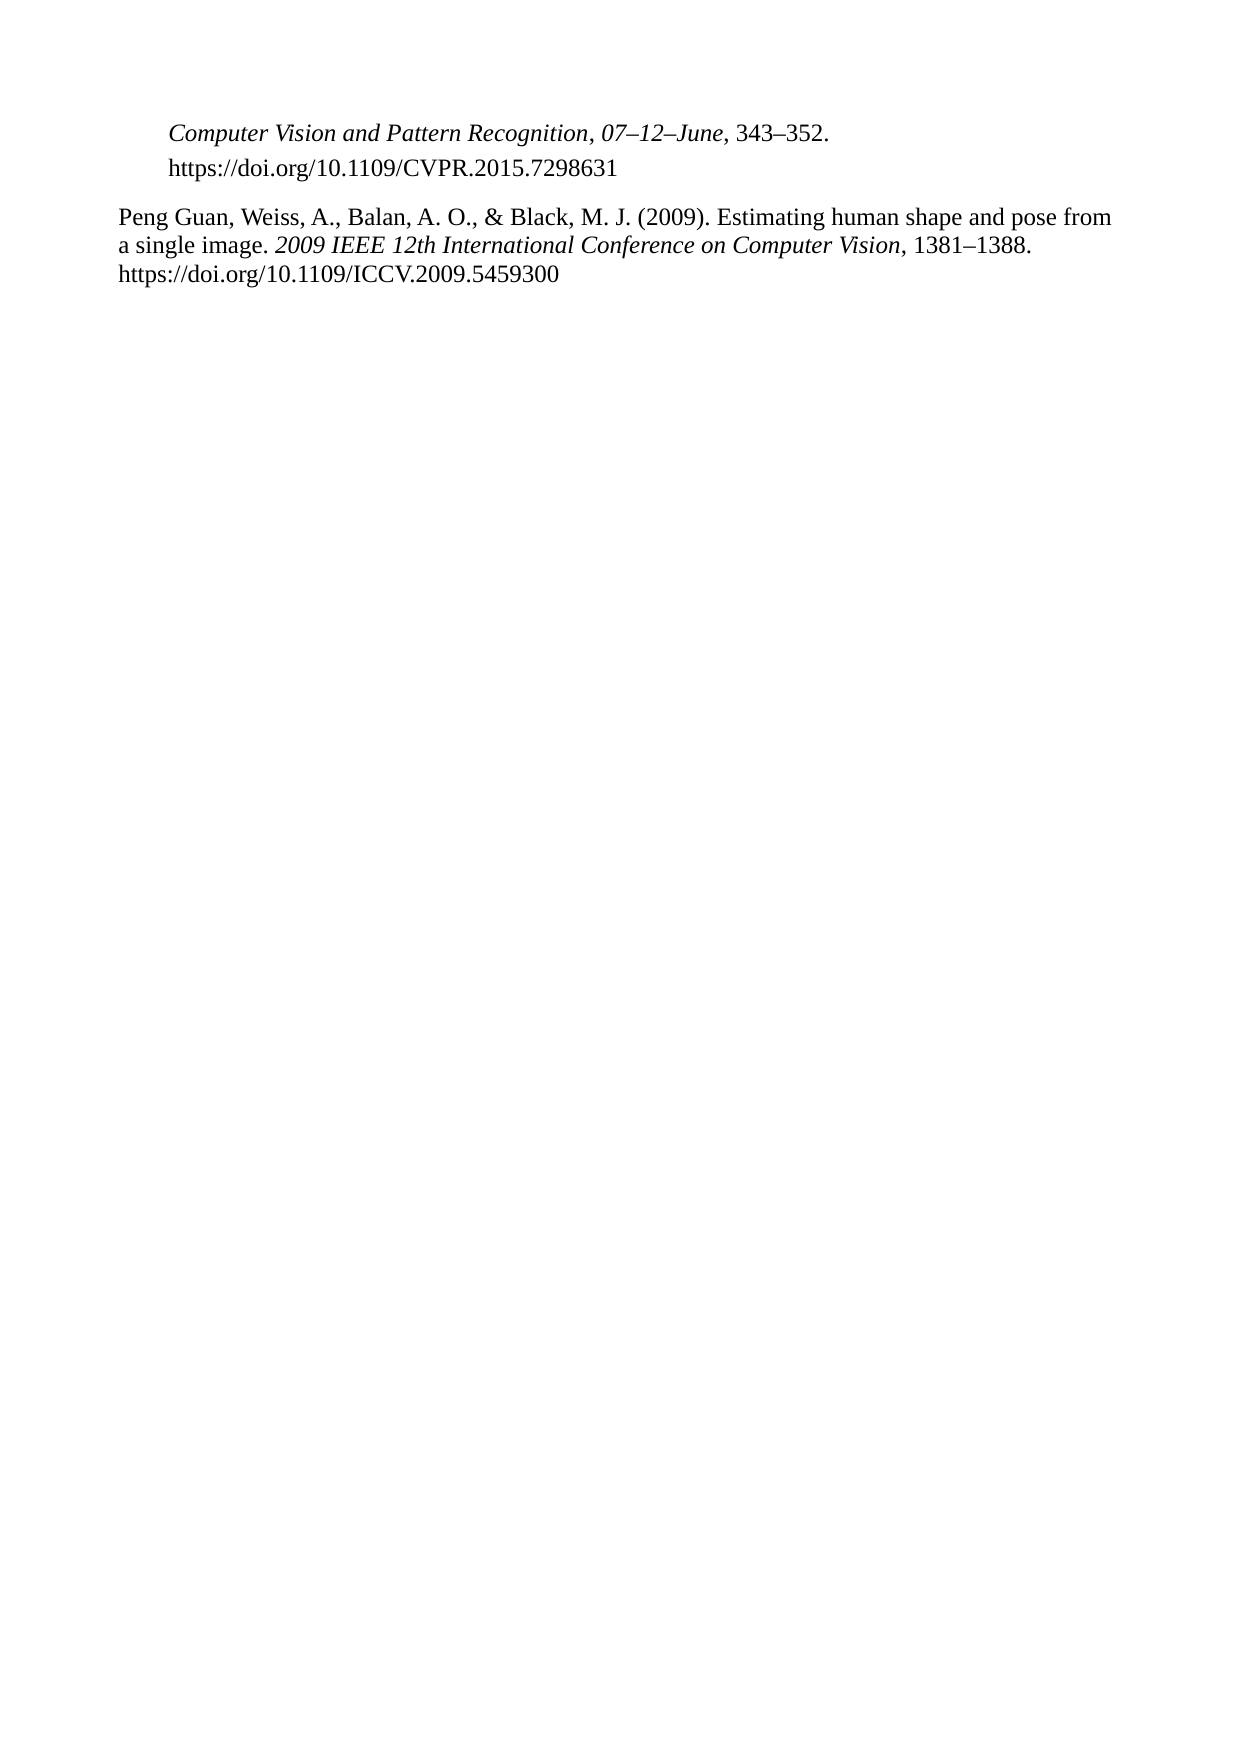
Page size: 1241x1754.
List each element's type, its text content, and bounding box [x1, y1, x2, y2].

text Computer Vision and Pattern Recognition, 07–12–June, 343–352. https://doi.org/10.1109/CVPR.2015.7298631 [118, 118, 1122, 181]
text Peng Guan, Weiss, A., Balan, A. O., & Black, M. J. (2009). Estimating human shape and pose from a single image. 2009 IEEE 12th International Conference on Computer Vision, 1381–1388. https://doi.org/10.1109/ICCV.2009.5459300 [118, 202, 1122, 288]
text ⁠ [118, 288, 1122, 317]
